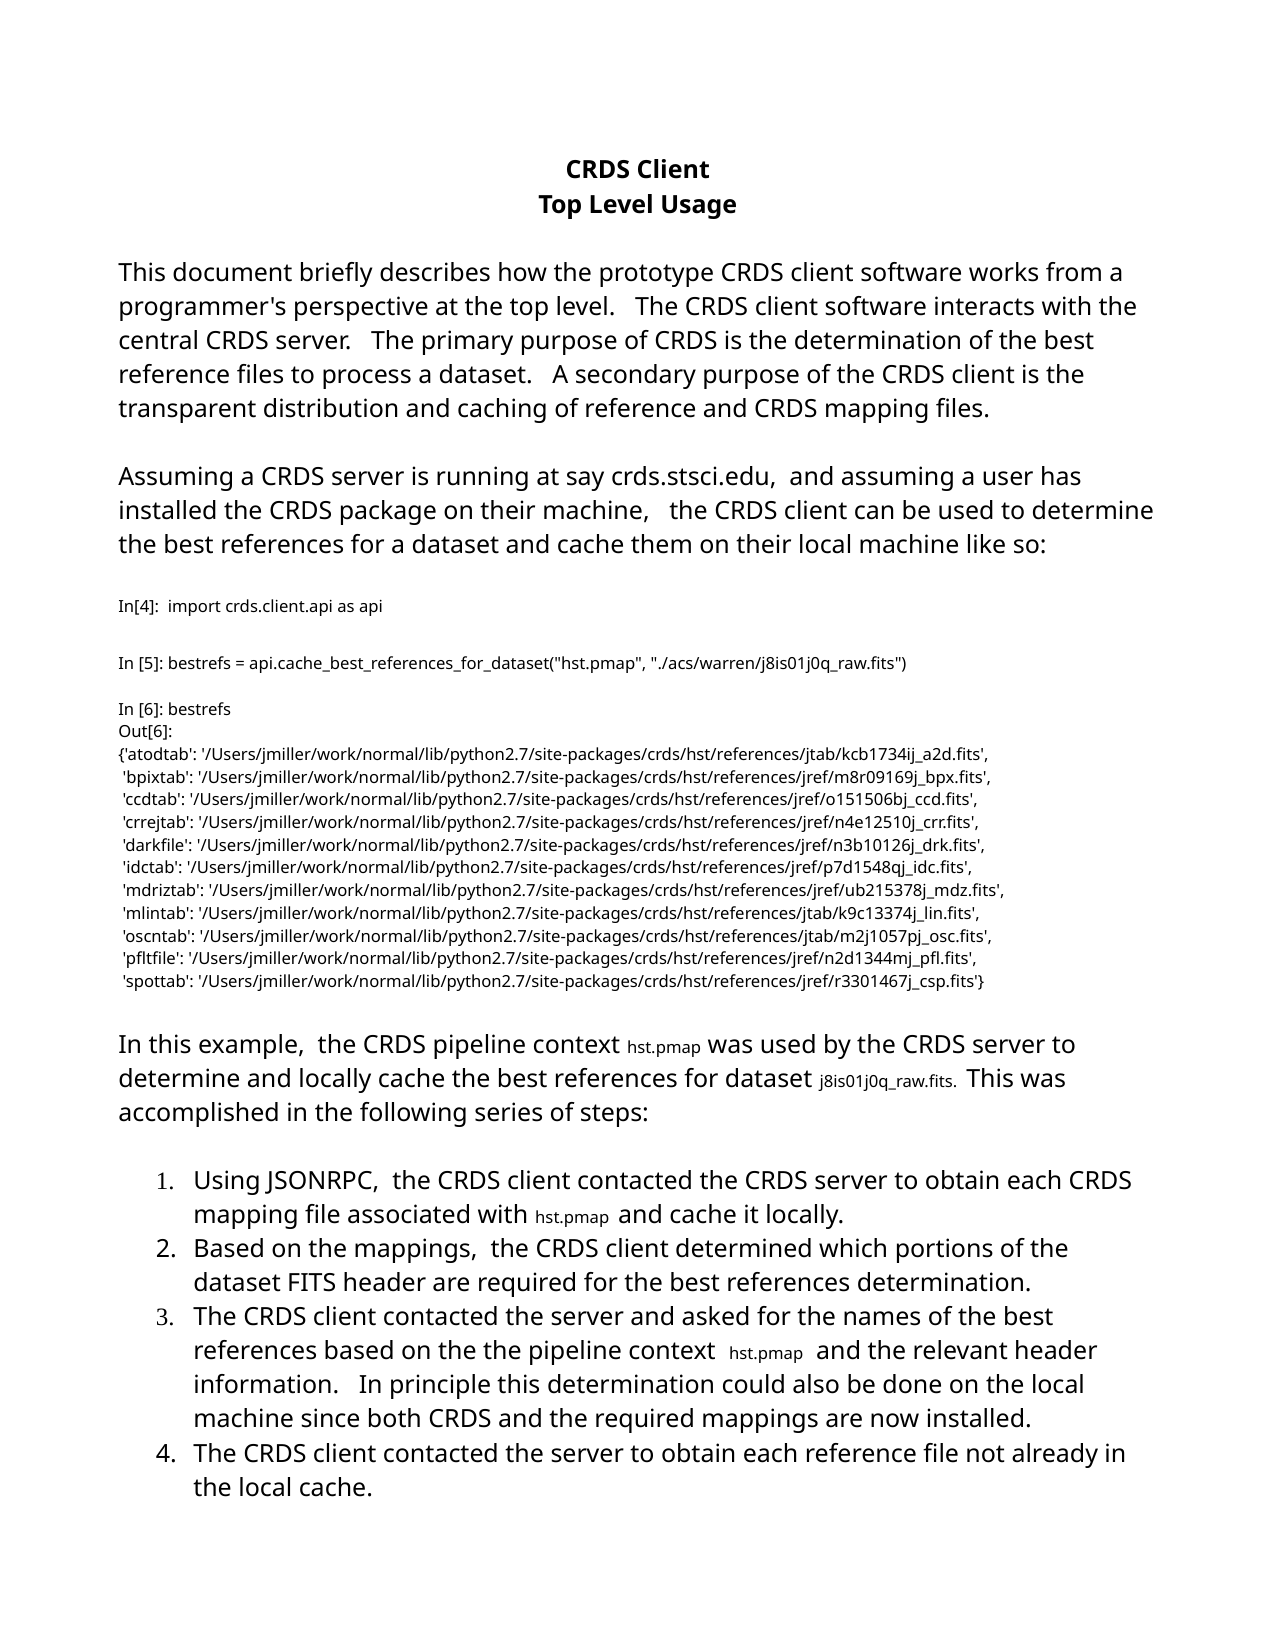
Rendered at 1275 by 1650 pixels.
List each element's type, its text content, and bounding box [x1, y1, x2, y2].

text In this example, the CRDS pipeline context hst.pmap was used by the CRDS server to determine and locally cache the best references for dataset j8is01j0q_raw.fits. This was accomplished in the following series of steps: [118, 1026, 1157, 1129]
text 'mdriztab': '/Users/jmiller/work/normal/lib/python2.7/site-packages/crds/hst/references/jref/ub215378j_mdz.fits', [118, 879, 1157, 902]
text This document briefly describes how the prototype CRDS client software works from a programmer's perspective at the top level. The CRDS client software interacts with the central CRDS server. The primary purpose of CRDS is the determination of the best reference files to process a dataset. A secondary purpose of the CRDS client is the transparent distribution and caching of reference and CRDS mapping files. [118, 254, 1157, 425]
list The CRDS client contacted the server and asked for the names of the best references based on the the pipeline context hst.pmap and the relevant header information. In principle this determination could also be done on the local machine since both CRDS and the required mappings are now installed. [156, 1299, 1157, 1435]
text Assuming a CRDS server is running at say crds.stsci.edu, and assuming a user has installed the CRDS package on their machine, the CRDS client can be used to determine the best references for a dataset and cache them on their local machine like so: [118, 459, 1157, 561]
text In [6]: bestrefs [118, 697, 1157, 720]
list Using JSONRPC, the CRDS client contacted the CRDS server to obtain each CRDS mapping file associated with hst.pmap and cache it locally. [156, 1163, 1157, 1231]
text 'darkfile': '/Users/jmiller/work/normal/lib/python2.7/site-packages/crds/hst/references/jref/n3b10126j_drk.fits', [118, 833, 1157, 856]
text 'ccdtab': '/Users/jmiller/work/normal/lib/python2.7/site-packages/crds/hst/references/jref/o151506bj_ccd.fits', [118, 788, 1157, 811]
list Based on the mappings, the CRDS client determined which portions of the dataset FITS header are required for the best references determination. [156, 1231, 1157, 1299]
text 'bpixtab': '/Users/jmiller/work/normal/lib/python2.7/site-packages/crds/hst/references/jref/m8r09169j_bpx.fits', [118, 765, 1157, 788]
list The CRDS client contacted the server to obtain each reference file not already in the local cache. [156, 1435, 1157, 1503]
text 'idctab': '/Users/jmiller/work/normal/lib/python2.7/site-packages/crds/hst/references/jref/p7d1548qj_idc.fits', [118, 856, 1157, 879]
text In [5]: bestrefs = api.cache_best_references_for_dataset("hst.pmap", "./acs/warren/j8is01j0q_raw.fits") [118, 652, 1157, 674]
text 'pfltfile': '/Users/jmiller/work/normal/lib/python2.7/site-packages/crds/hst/references/jref/n2d1344mj_pfl.fits', [118, 947, 1157, 970]
text 'oscntab': '/Users/jmiller/work/normal/lib/python2.7/site-packages/crds/hst/references/jtab/m2j1057pj_osc.fits', [118, 924, 1157, 947]
text CRDS Client [118, 152, 1157, 186]
text 'spottab': '/Users/jmiller/work/normal/lib/python2.7/site-packages/crds/hst/references/jref/r3301467j_csp.fits'} [118, 970, 1157, 992]
text 'mlintab': '/Users/jmiller/work/normal/lib/python2.7/site-packages/crds/hst/references/jtab/k9c13374j_lin.fits', [118, 902, 1157, 924]
text 'crrejtab': '/Users/jmiller/work/normal/lib/python2.7/site-packages/crds/hst/references/jref/n4e12510j_crr.fits', [118, 811, 1157, 833]
text In[4]: import crds.client.api as api [118, 595, 1157, 618]
text Top Level Usage [118, 186, 1157, 220]
text Out[6]: [118, 720, 1157, 743]
text {'atodtab': '/Users/jmiller/work/normal/lib/python2.7/site-packages/crds/hst/references/jtab/kcb1734ij_a2d.fits', [118, 743, 1157, 765]
